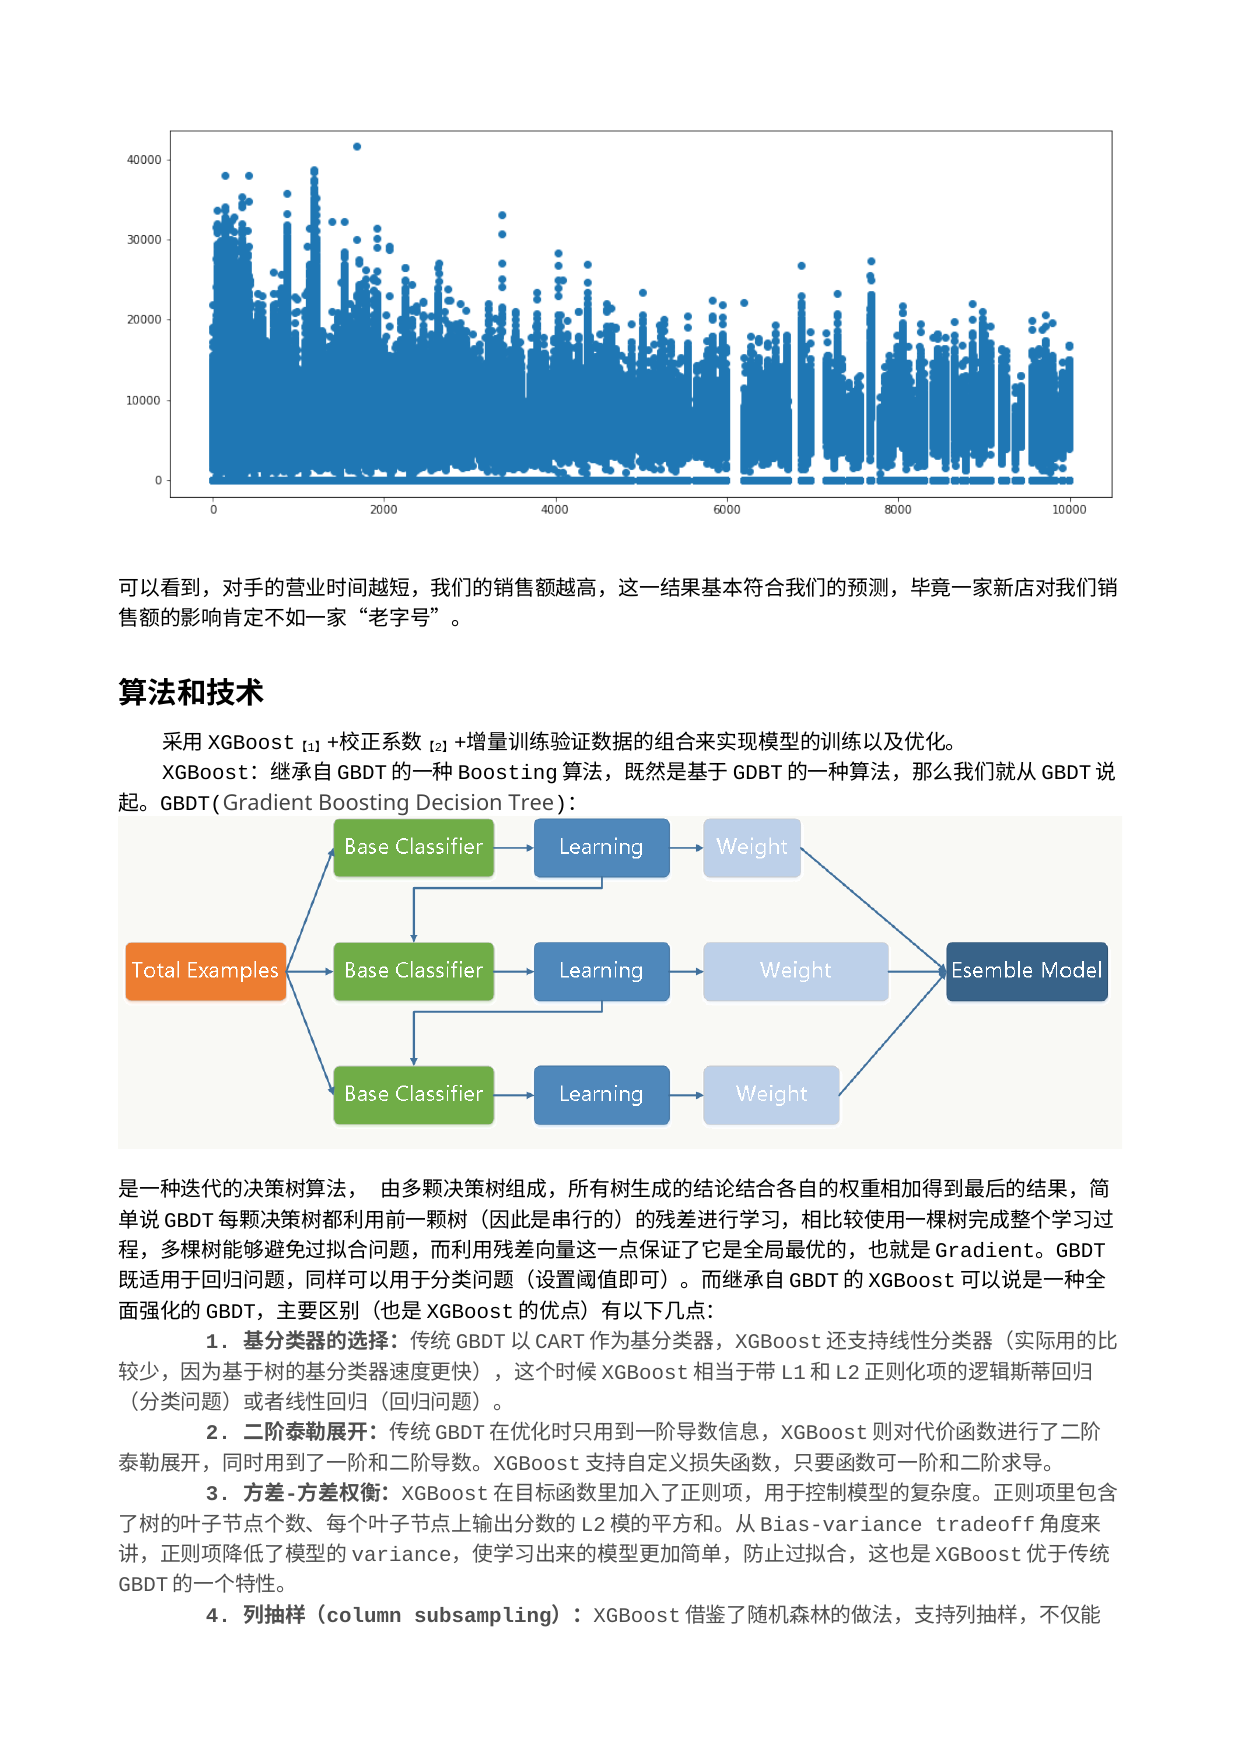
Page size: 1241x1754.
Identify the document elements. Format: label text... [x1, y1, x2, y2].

text 3. 方差-方差权衡：XGBoost在目标函数里加入了正则项，用于控制模型的复杂度。正则项里包含了树的叶子节点个数、每个叶子节点上输出分数的L2模的平方和。从Bias-variance tradeoff角度来讲，正则项降低了模型的variance，使学习出来的模型更加简单，防止过拟合，这也是XGBoost优于传统GBDT的一个特性。 [118, 1476, 1122, 1598]
text 是一种迭代的决策树算法， 由多颗决策树组成，所有树生成的结论结合各自的权重相加得到最后的结果，简单说GBDT每颗决策树都利用前一颗树（因此是串行的）的残差进行学习，相比较使用一棵树完成整个学习过程，多棵树能够避免过拟合问题，而利用残差向量这一点保证了它是全局最优的，也就是Gradient。GBDT既适用于回归问题，同样可以用于分类问题（设置阈值即可）。而继承自GBDT的XGBoost可以说是一种全面强化的GBDT，主要区别（也是XGBoost的优点）有以下几点： [118, 1172, 1122, 1324]
text 1. 基分类器的选择：传统GBDT以CART作为基分类器，XGBoost还支持线性分类器（实际用的比较少，因为基于树的基分类器速度更快），这个时候XGBoost相当于带L1和L2正则化项的逻辑斯蒂回归（分类问题）或者线性回归（回归问题）。 [118, 1324, 1122, 1416]
text 2. 二阶泰勒展开：传统GBDT在优化时只用到一阶导数信息，XGBoost则对代价函数进行了二阶泰勒展开，同时用到了一阶和二阶导数。XGBoost支持自定义损失函数，只要函数可一阶和二阶求导。 [118, 1416, 1122, 1476]
text XGBoost：继承自GBDT的一种Boosting算法，既然是基于GDBT的一种算法，那么我们就从GBDT说起。GBDT(Gradient Boosting Decision Tree)： [118, 755, 1122, 816]
picture [118, 816, 1123, 1149]
text 4. 列抽样（column subsampling）：XGBoost借鉴了随机森林的做法，支持列抽样，不仅能 [118, 1598, 1122, 1628]
picture [118, 118, 1123, 524]
subtitle 算法和技术 [118, 670, 1122, 712]
text 可以看到，对手的营业时间越短，我们的销售额越高，这一结果基本符合我们的预测，毕竟一家新店对我们销售额的影响肯定不如一家“老字号”。 [118, 571, 1122, 632]
text 采用XGBoost【1】+校正系数【2】+增量训练验证数据的组合来实现模型的训练以及优化。 [118, 725, 1122, 755]
